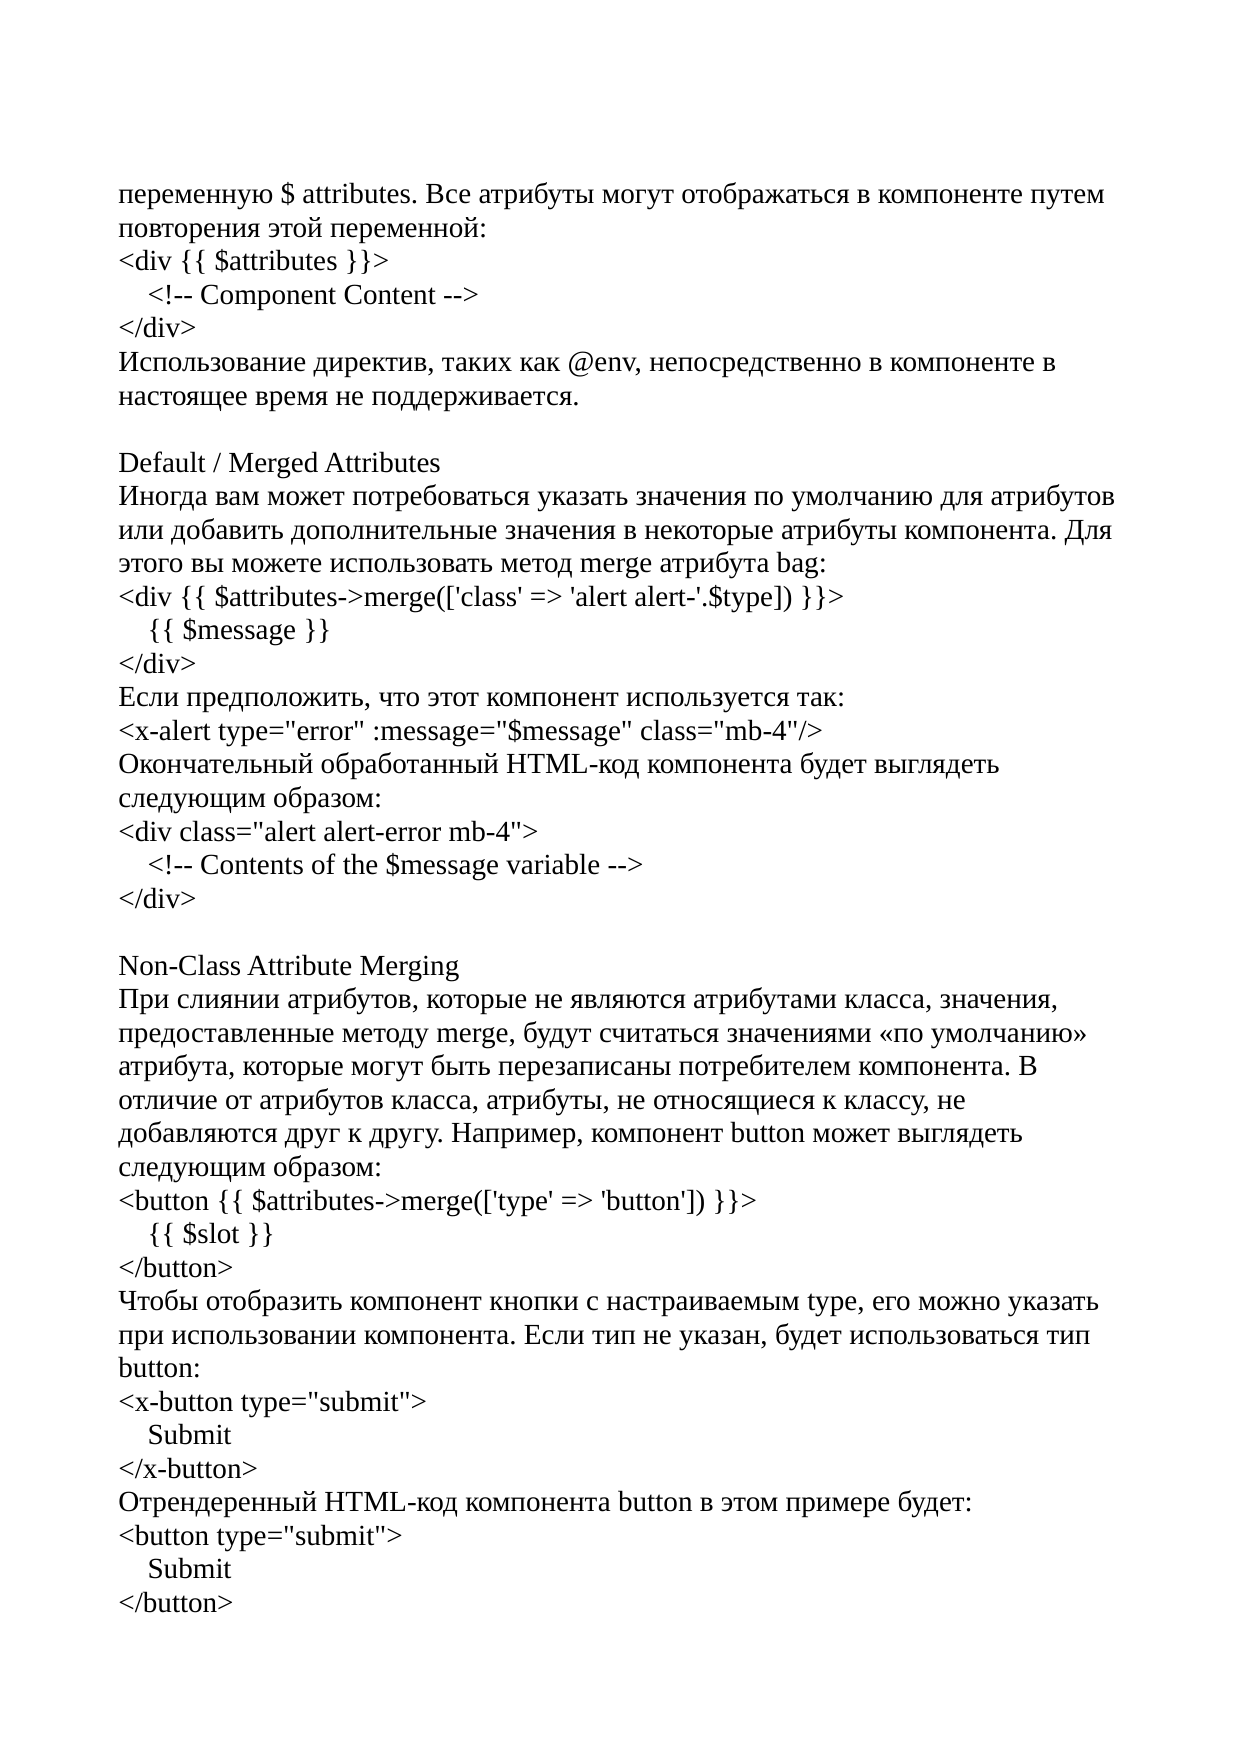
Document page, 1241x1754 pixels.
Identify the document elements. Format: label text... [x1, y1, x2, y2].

text </button> [118, 1585, 1122, 1619]
text Submit [118, 1552, 1122, 1585]
text Иногда вам может потребоваться указать значения по умолчанию для атрибутов или добавить дополнительные значения в некоторые атрибуты компонента. Для этого вы можете использовать метод merge атрибута bag: [118, 478, 1122, 579]
text </div> [118, 646, 1122, 679]
text Non-Class Attribute Merging [118, 948, 1122, 981]
text переменную $ attributes. Все атрибуты могут отображаться в компоненте путем повторения этой переменной: [118, 176, 1122, 243]
text <!-- Contents of the $message variable --> [118, 847, 1122, 881]
text <div {{ $attributes->merge(['class' => 'alert alert-'.$type]) }}> [118, 579, 1122, 612]
text Использование директив, таких как @env, непосредственно в компоненте в настоящее время не поддерживается. [118, 344, 1122, 411]
text <button type="submit"> [118, 1518, 1122, 1552]
text Отрендеренный HTML-код компонента button в этом примере будет: [118, 1484, 1122, 1518]
text Default / Merged Attributes [118, 445, 1122, 478]
text {{ $message }} [118, 612, 1122, 646]
text Окончательный обработанный HTML-код компонента будет выглядеть следующим образом: [118, 747, 1122, 814]
text Если предположить, что этот компонент используется так: [118, 679, 1122, 713]
text <div {{ $attributes }}> [118, 243, 1122, 277]
text Submit [118, 1417, 1122, 1451]
text <x-button type="submit"> [118, 1384, 1122, 1417]
text Чтобы отобразить компонент кнопки с настраиваемым type, его можно указать при использовании компонента. Если тип не указан, будет использоваться тип button: [118, 1283, 1122, 1384]
text При слиянии атрибутов, которые не являются атрибутами класса, значения, предоставленные методу merge, будут считаться значениями «по умолчанию» атрибута, которые могут быть перезаписаны потребителем компонента. В отличие от атрибутов класса, атрибуты, не относящиеся к классу, не добавляются друг к другу. Например, компонент button может выглядеть следующим образом: [118, 981, 1122, 1183]
text </x-button> [118, 1451, 1122, 1484]
text </div> [118, 881, 1122, 914]
text </button> [118, 1250, 1122, 1283]
text <div class="alert alert-error mb-4"> [118, 814, 1122, 847]
text </div> [118, 311, 1122, 344]
text {{ $slot }} [118, 1216, 1122, 1250]
text <button {{ $attributes->merge(['type' => 'button']) }}> [118, 1183, 1122, 1216]
text <!-- Component Content --> [118, 277, 1122, 311]
text <x-alert type="error" :message="$message" class="mb-4"/> [118, 713, 1122, 747]
